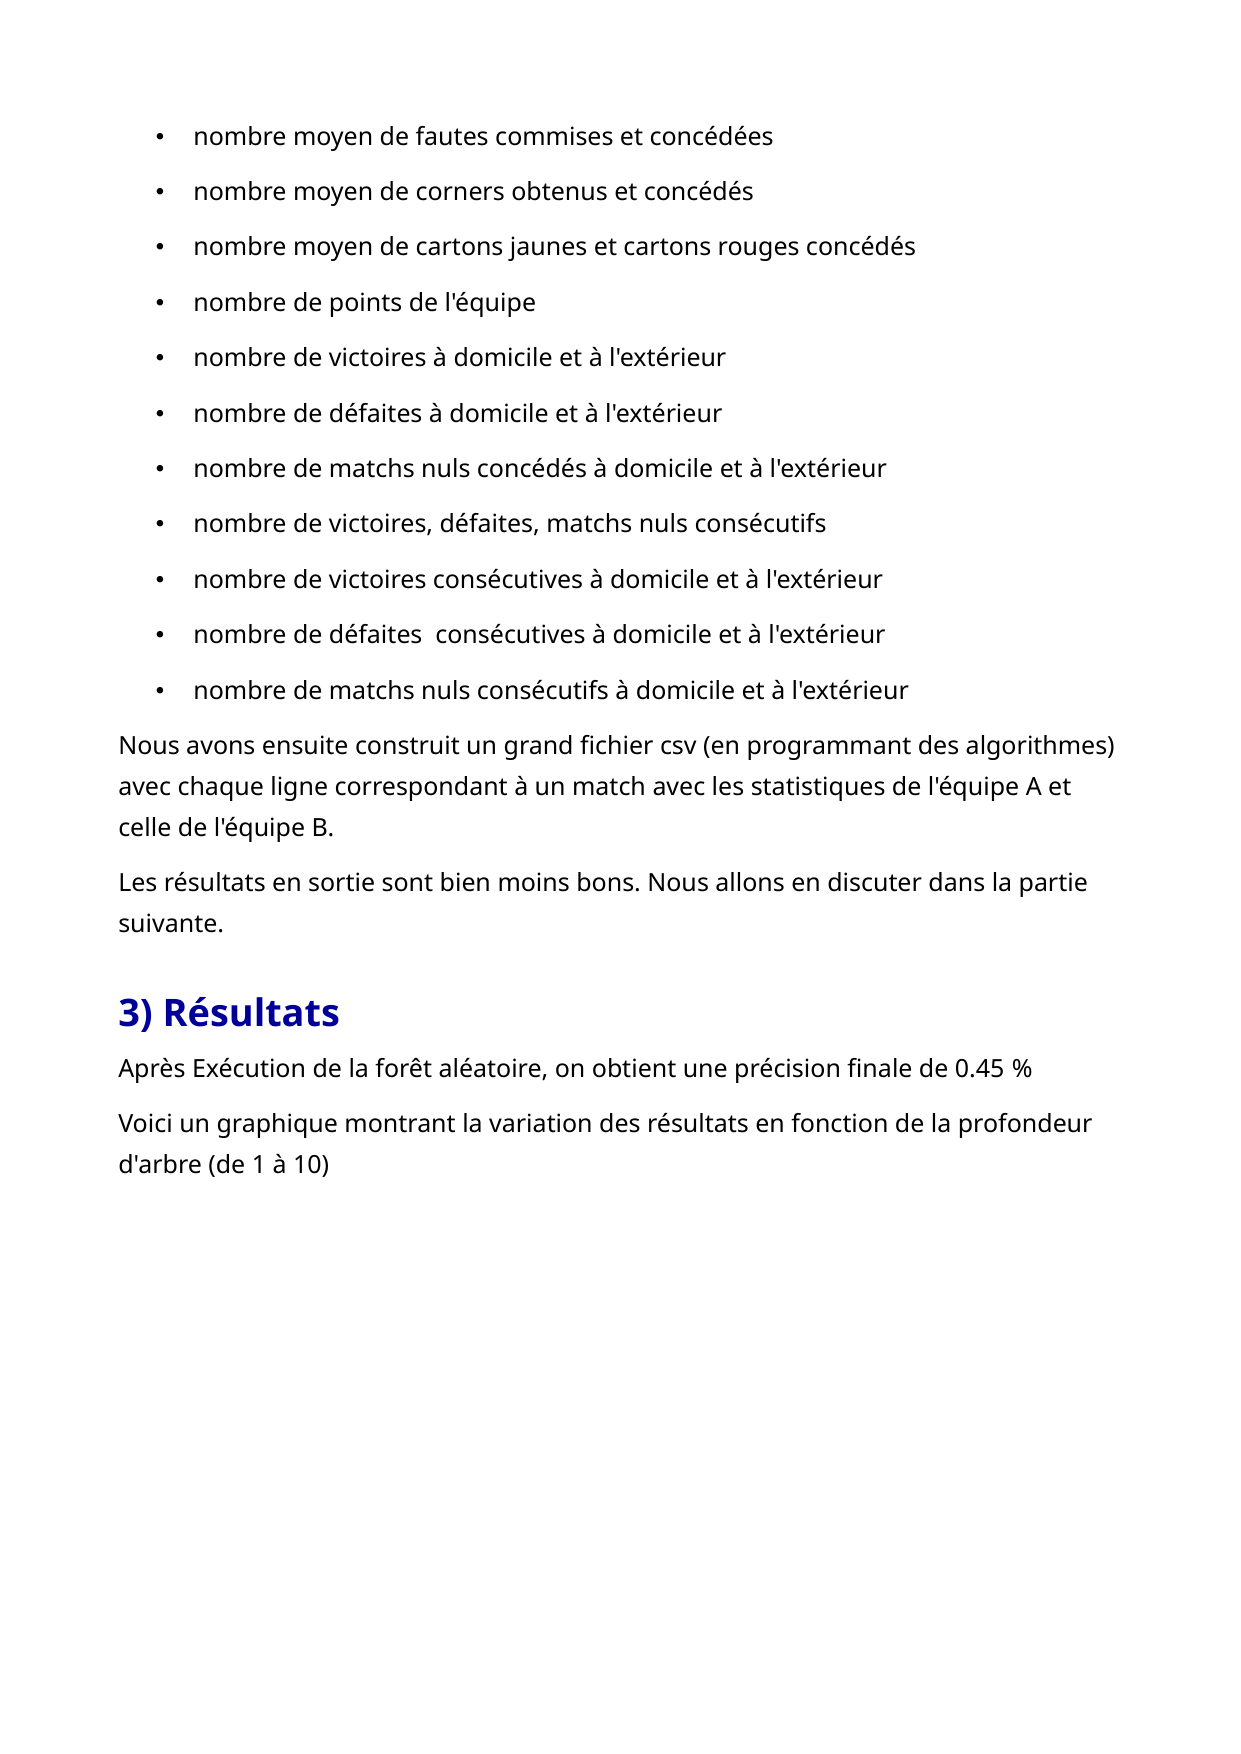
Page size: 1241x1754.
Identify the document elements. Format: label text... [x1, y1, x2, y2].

list nombre de défaites à domicile et à l'extérieur [156, 395, 1122, 429]
list nombre de défaites consécutives à domicile et à l'extérieur [156, 617, 1122, 651]
list nombre de points de l'équipe [156, 284, 1122, 318]
text Voici un graphique montrant la variation des résultats en fonction de la profondeur d'arbre (de 1 à 10) [118, 1106, 1122, 1181]
text Nous avons ensuite construit un grand fichier csv (en programmant des algorithmes) avec chaque ligne correspondant à un match avec les statistiques de l'équipe A et celle de l'équipe B. [118, 728, 1122, 843]
list nombre moyen de fautes commises et concédées [156, 118, 1122, 152]
list nombre moyen de corners obtenus et concédés [156, 173, 1122, 208]
subtitle 3) Résultats [118, 986, 1122, 1038]
list nombre de victoires à domicile et à l'extérieur [156, 340, 1122, 374]
text Après Exécution de la forêt aléatoire, on obtient une précision finale de 0.45 % [118, 1050, 1122, 1084]
list nombre de matchs nuls concédés à domicile et à l'extérieur [156, 451, 1122, 485]
text Les résultats en sortie sont bien moins bons. Nous allons en discuter dans la partie suivante. [118, 865, 1122, 940]
list nombre de victoires consécutives à domicile et à l'extérieur [156, 561, 1122, 596]
list nombre de matchs nuls consécutifs à domicile et à l'extérieur [156, 672, 1122, 706]
list nombre moyen de cartons jaunes et cartons rouges concédés [156, 229, 1122, 263]
list nombre de victoires, défaites, matchs nuls consécutifs [156, 506, 1122, 540]
